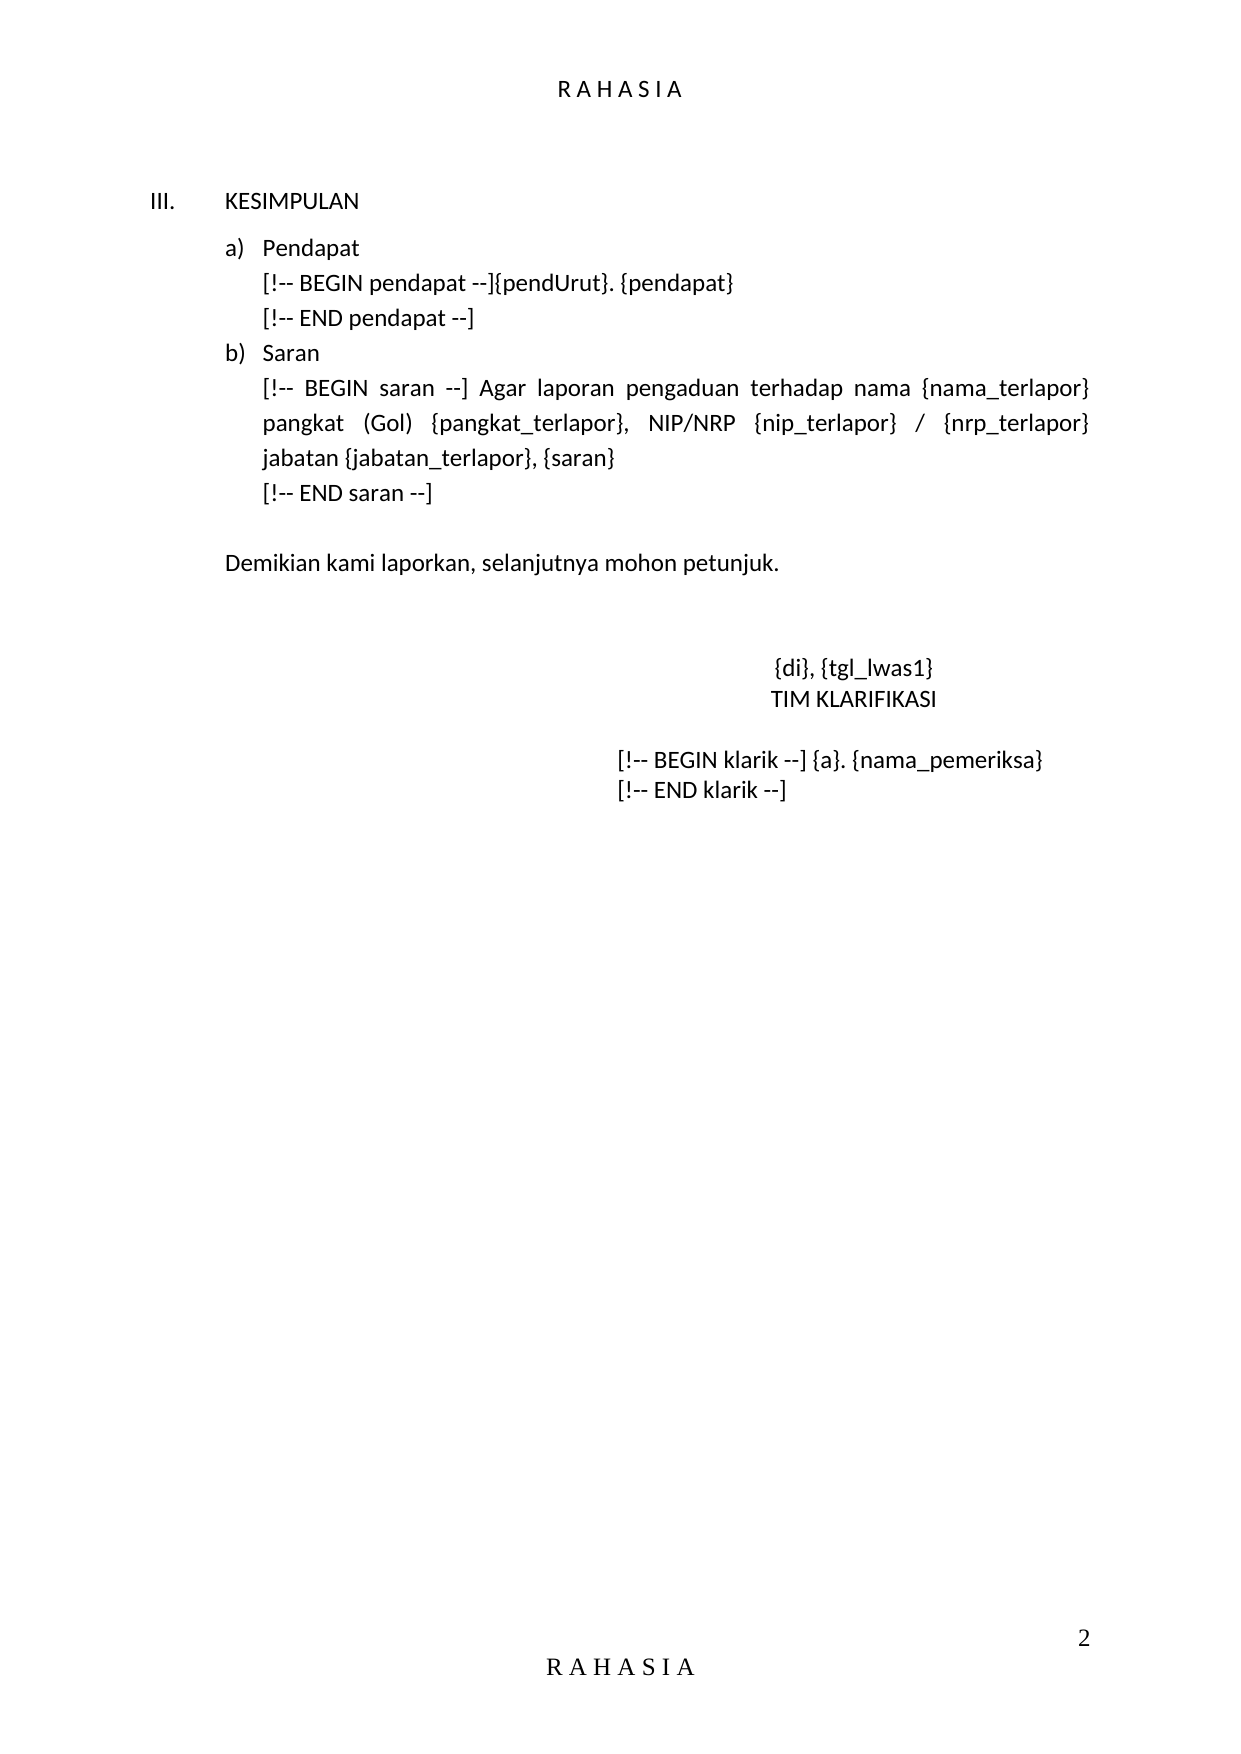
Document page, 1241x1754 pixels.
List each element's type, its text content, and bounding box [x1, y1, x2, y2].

table_cell [!-- BEGIN klarik --] {a}. {nama_pemeriksa} [!-- END klarik --] [617, 744, 1090, 805]
table_header {di}, {tgl_lwas1} TIM KLARIFIKASI [617, 653, 1090, 744]
list Pendapat [225, 232, 1088, 263]
text III. KESIMPULAN [150, 185, 1090, 216]
text [!-- END saran --] [262, 477, 1090, 508]
table_header [150, 653, 617, 744]
table_cell [150, 744, 617, 805]
list Saran [225, 337, 1090, 368]
list [!-- END pendapat --] [262, 302, 1088, 333]
list [!-- BEGIN pendapat --]{pendUrut}. {pendapat} [262, 267, 1088, 298]
text [!-- BEGIN saran --] Agar laporan pengaduan terhadap nama {nama_terlapor} pangkat (Gol) {pangkat_terlapor}, NIP/NRP {nip_terlapor} / {nrp_terlapor} jabatan {jabatan_terlapor}, {saran} [262, 372, 1090, 473]
text Demikian kami laporkan, selanjutnya mohon petunjuk. [225, 547, 1090, 578]
